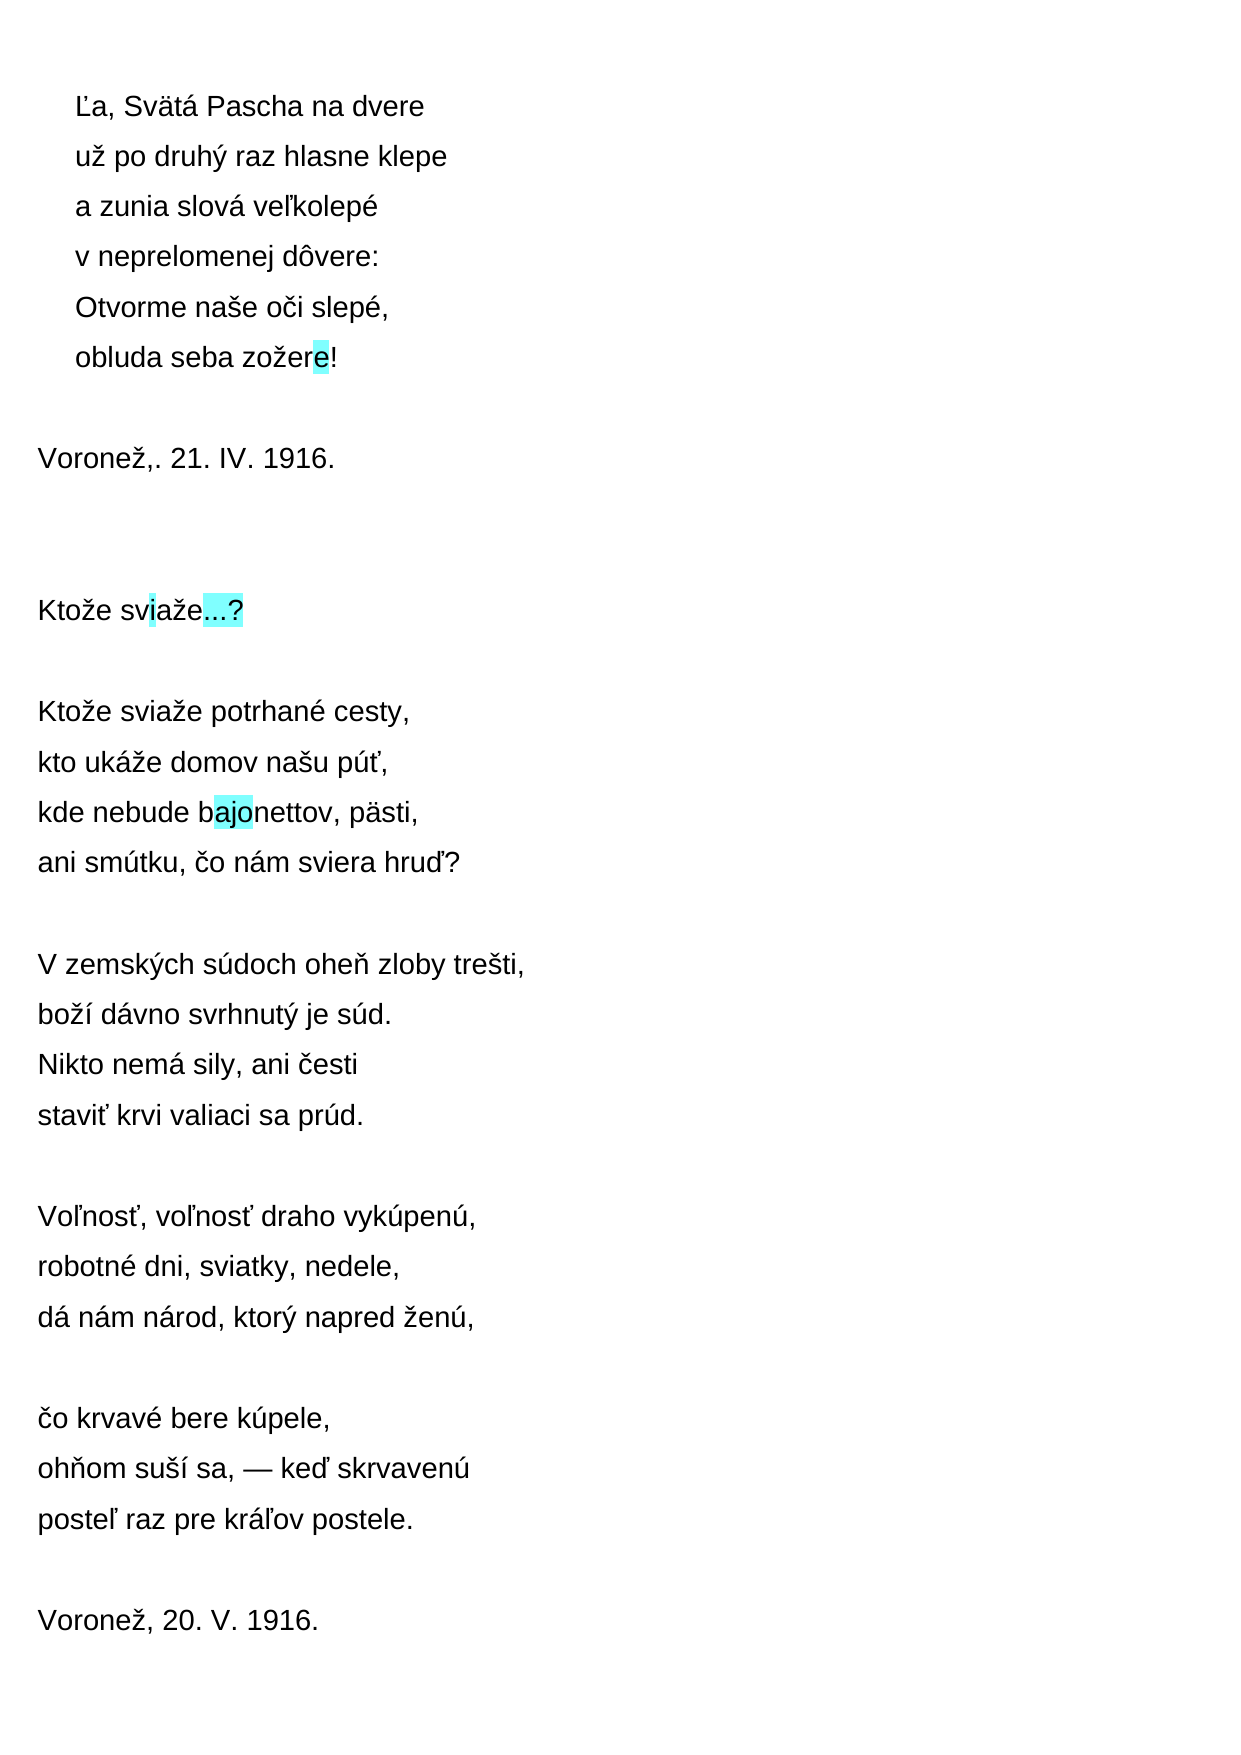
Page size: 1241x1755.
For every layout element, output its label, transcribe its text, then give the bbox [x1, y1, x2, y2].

text posteľ raz pre kráľov postele. [37, 1502, 1136, 1535]
text kde nebude bajonettov, pästi, [37, 795, 1136, 829]
text čo krvavé bere kúpele, [37, 1401, 1136, 1434]
text Otvorme naše oči slepé, [37, 290, 1136, 323]
text obluda seba zožere! [37, 340, 1136, 374]
text už po druhý raz hlasne klepe [37, 139, 1136, 172]
text v neprelomenej dôvere: [37, 239, 1136, 273]
text ohňom suší sa, — keď skrvavenú [37, 1451, 1136, 1485]
text ani smútku, čo nám sviera hruď? [37, 845, 1136, 879]
text Voronež, 20. V. 1916. [37, 1603, 1136, 1637]
text Ľa, Svätá Pascha na dvere [37, 88, 1136, 122]
text staviť krvi valiaci sa prúd. [37, 1098, 1136, 1131]
subtitle Ktože sviaže...? [37, 593, 1136, 627]
text Voronež,. 21. IV. 1916. [37, 441, 1136, 475]
text Ktože sviaže potrhané cesty, [37, 694, 1136, 728]
text a zunia slová veľkolepé [37, 189, 1136, 223]
text V zemských súdoch oheň zloby trešti, [37, 947, 1136, 980]
text Voľnosť, voľnosť draho vykúpenú, [37, 1199, 1136, 1233]
text Nikto nemá sily, ani česti [37, 1047, 1136, 1081]
text kto ukáže domov našu púť, [37, 745, 1136, 778]
text boží dávno svrhnutý je súd. [37, 997, 1136, 1031]
text robotné dni, sviatky, nedele, [37, 1249, 1136, 1283]
text dá nám národ, ktorý napred ženú, [37, 1300, 1136, 1333]
